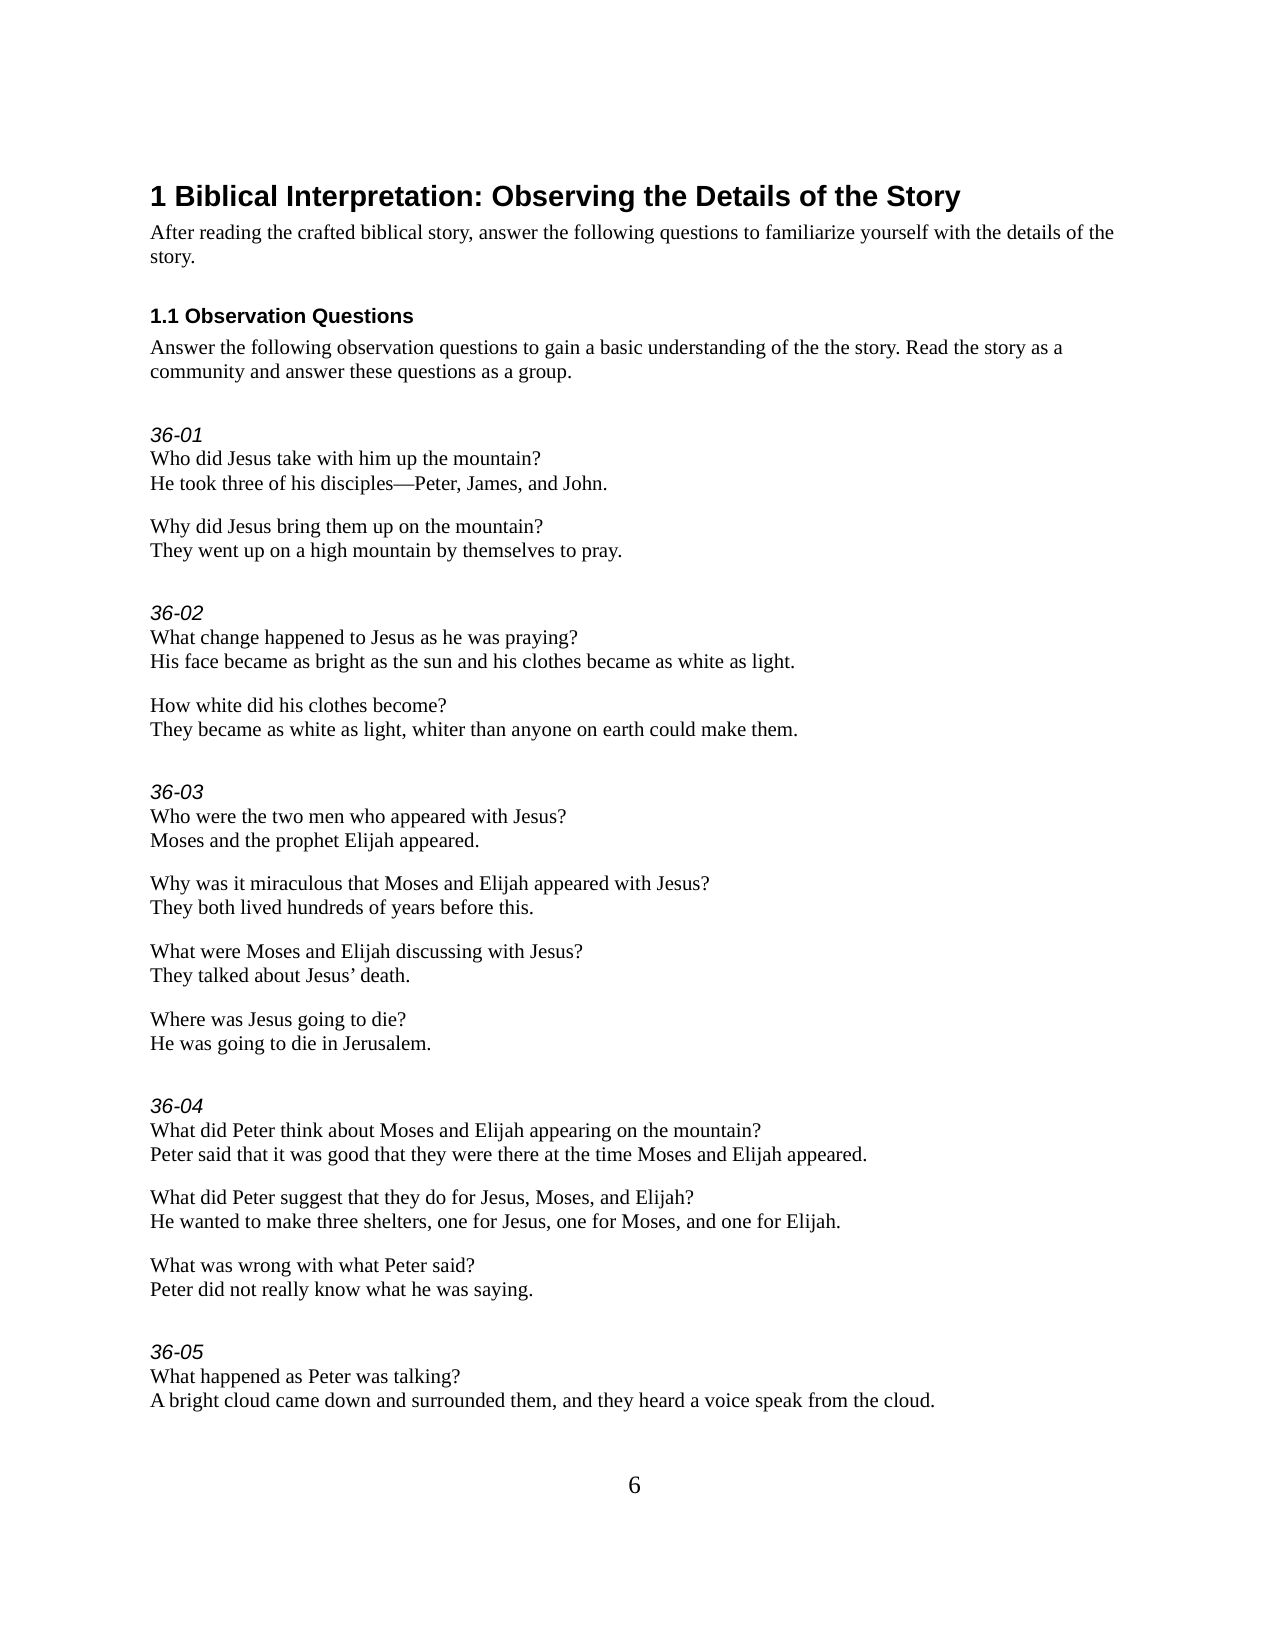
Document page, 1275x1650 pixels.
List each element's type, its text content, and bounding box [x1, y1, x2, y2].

subtitle 36-04 [150, 1093, 1125, 1117]
text Why did Jesus bring them up on the mountain? They went up on a high mountain by themselves to pray. [150, 514, 1125, 562]
text After reading the crafted biblical story, answer the following questions to familiarize yourself with the details of the story. [150, 220, 1125, 268]
subtitle 36-02 [150, 601, 1125, 625]
text What happened as Peter was talking? A bright cloud came down and surrounded them, and they heard a voice speak from the cloud. [150, 1364, 1125, 1412]
text What did Peter think about Moses and Elijah appearing on the mountain? Peter said that it was good that they were there at the time Moses and Elijah appeared. [150, 1117, 1125, 1166]
text Why was it miraculous that Moses and Elijah appeared with Jesus? They both lived hundreds of years before this. [150, 871, 1125, 919]
text What was wrong with what Peter said? Peter did not really know what he was saying. [150, 1253, 1125, 1301]
text Who were the two men who appeared with Jesus? Moses and the prophet Elijah appeared. [150, 804, 1125, 852]
subtitle 36-01 [150, 422, 1125, 446]
text Who did Jesus take with him up the mountain? He took three of his disciples—Peter, James, and John. [150, 446, 1125, 494]
text What were Moses and Elijah discussing with Jesus? They talked about Jesus’ death. [150, 939, 1125, 987]
text What did Peter suggest that they do for Jesus, Moses, and Elijah? He wanted to make three shelters, one for Jesus, one for Moses, and one for Elijah. [150, 1185, 1125, 1233]
subtitle 1.1 Observation Questions [150, 304, 1125, 328]
text Answer the following observation questions to gain a basic understanding of the the story. Read the story as a community and answer these questions as a group. [150, 335, 1125, 383]
subtitle 1 Biblical Interpretation: Observing the Details of the Story [150, 179, 1125, 212]
text What change happened to Jesus as he was praying? His face became as bright as the sun and his clothes became as white as light. [150, 625, 1125, 673]
subtitle 36-05 [150, 1340, 1125, 1364]
text How white did his clothes become? They became as white as light, whiter than anyone on earth could make them. [150, 693, 1125, 741]
subtitle 36-03 [150, 780, 1125, 804]
text Where was Jesus going to die? He was going to die in Jerusalem. [150, 1006, 1125, 1054]
